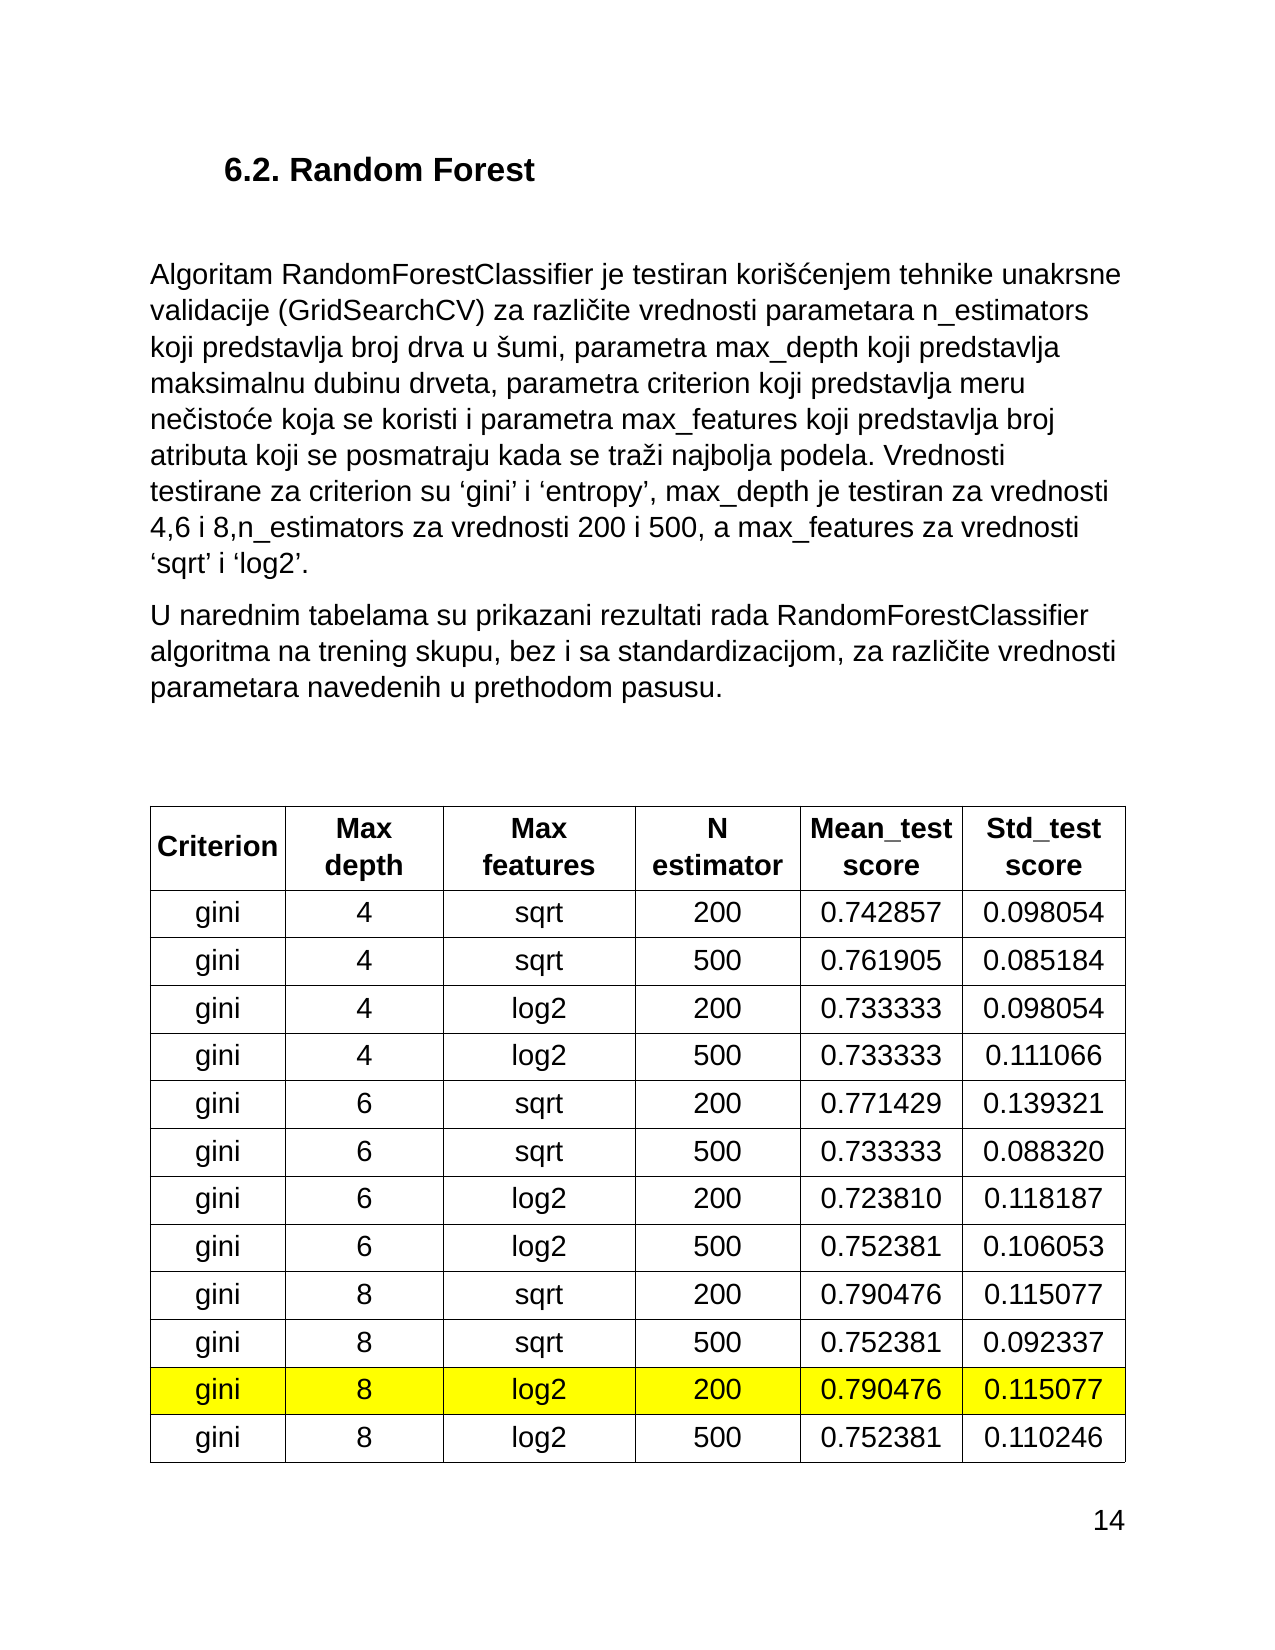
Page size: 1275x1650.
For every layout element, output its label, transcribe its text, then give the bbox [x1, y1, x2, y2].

table_cell 0.139321 [963, 1081, 1125, 1128]
table_cell sqrt [444, 891, 635, 937]
table_cell 0.111066 [963, 1034, 1125, 1080]
table_cell 0.088320 [963, 1129, 1125, 1176]
table_cell log2 [444, 1415, 635, 1462]
table_cell 0.733333 [801, 986, 962, 1033]
table_header Max depth [286, 807, 443, 889]
table_cell gini [151, 1129, 285, 1176]
table_cell 4 [286, 938, 443, 985]
table_cell 0.733333 [801, 1034, 962, 1080]
table_cell 500 [636, 1415, 800, 1462]
table_cell 8 [286, 1415, 443, 1462]
table_cell 0.085184 [963, 938, 1125, 985]
table_cell gini [151, 1415, 285, 1462]
table_cell 200 [636, 1272, 800, 1319]
table_header Mean_test score [801, 807, 962, 889]
table_cell 6 [286, 1225, 443, 1271]
table_cell 200 [636, 986, 800, 1033]
table_cell gini [151, 1081, 285, 1128]
table_cell 0.110246 [963, 1415, 1125, 1462]
table_header Std_test score [963, 807, 1125, 889]
table_cell 8 [286, 1272, 443, 1319]
table_cell gini [151, 891, 285, 937]
table_cell 0.752381 [801, 1320, 962, 1367]
table_cell 200 [636, 1368, 800, 1414]
table_cell 6 [286, 1081, 443, 1128]
table_cell 200 [636, 1177, 800, 1223]
table_cell 0.098054 [963, 986, 1125, 1033]
table_cell gini [151, 1225, 285, 1271]
table_cell sqrt [444, 938, 635, 985]
table_cell log2 [444, 1368, 635, 1414]
table_cell 0.771429 [801, 1081, 962, 1128]
table_cell 0.092337 [963, 1320, 1125, 1367]
table_header N estimator [636, 807, 800, 889]
subtitle 6.2. Random Forest [187, 150, 1125, 189]
table_cell 8 [286, 1320, 443, 1367]
table_cell log2 [444, 1225, 635, 1271]
table_cell 4 [286, 1034, 443, 1080]
table_cell 0.115077 [963, 1272, 1125, 1319]
table_cell 0.115077 [963, 1368, 1125, 1414]
table_cell 500 [636, 1320, 800, 1367]
table_header Criterion [151, 807, 285, 889]
table_cell 0.742857 [801, 891, 962, 937]
table_cell gini [151, 1034, 285, 1080]
table_cell gini [151, 1320, 285, 1367]
table_cell 0.106053 [963, 1225, 1125, 1271]
table_cell 0.790476 [801, 1272, 962, 1319]
table_cell 0.723810 [801, 1177, 962, 1223]
table_header Max features [444, 807, 635, 889]
table_cell gini [151, 938, 285, 985]
table_cell 500 [636, 938, 800, 985]
table_cell 500 [636, 1225, 800, 1271]
table_cell sqrt [444, 1320, 635, 1367]
table_cell 0.118187 [963, 1177, 1125, 1223]
table_cell log2 [444, 986, 635, 1033]
table_cell 200 [636, 1081, 800, 1128]
table_cell 0.790476 [801, 1368, 962, 1414]
table_cell 0.752381 [801, 1225, 962, 1271]
text U narednim tabelama su prikazani rezultati rada RandomForestClassifier algoritma na trening skupu, bez i sa standardizacijom, za različite vrednosti parametara navedenih u prethodom pasusu. [150, 598, 1125, 703]
table_cell log2 [444, 1177, 635, 1223]
text Algoritam RandomForestClassifier je testiran korišćenjem tehnike unakrsne validacije (GridSearchCV) za različite vrednosti parametara n_estimators koji predstavlja broj drva u šumi, parametra max_depth koji predstavlja maksimalnu dubinu drveta, parametra criterion koji predstavlja meru nečistoće koja se koristi i parametra max_features koji predstavlja broj atributa koji se posmatraju kada se traži najbolja podela. Vrednosti testirane za criterion su ‘gini’ i ‘entropy’, max_depth je testiran za vrednosti 4,6 i 8,n_estimators za vrednosti 200 i 500, a max_features za vrednosti ‘sqrt’ i ‘log2’. [150, 257, 1125, 580]
table_cell 0.752381 [801, 1415, 962, 1462]
table_cell gini [151, 1272, 285, 1319]
table_cell 8 [286, 1368, 443, 1414]
table_cell 200 [636, 891, 800, 937]
table_cell 4 [286, 891, 443, 937]
table_cell 0.733333 [801, 1129, 962, 1176]
table_cell gini [151, 1368, 285, 1414]
table_cell 6 [286, 1177, 443, 1223]
table_cell gini [151, 1177, 285, 1223]
table_cell sqrt [444, 1129, 635, 1176]
table_cell 4 [286, 986, 443, 1033]
table_cell 0.098054 [963, 891, 1125, 937]
table_cell gini [151, 986, 285, 1033]
table_cell 500 [636, 1034, 800, 1080]
table_cell 500 [636, 1129, 800, 1176]
table_cell sqrt [444, 1081, 635, 1128]
table_cell 0.761905 [801, 938, 962, 985]
table_cell log2 [444, 1034, 635, 1080]
table_cell 6 [286, 1129, 443, 1176]
table_cell sqrt [444, 1272, 635, 1319]
